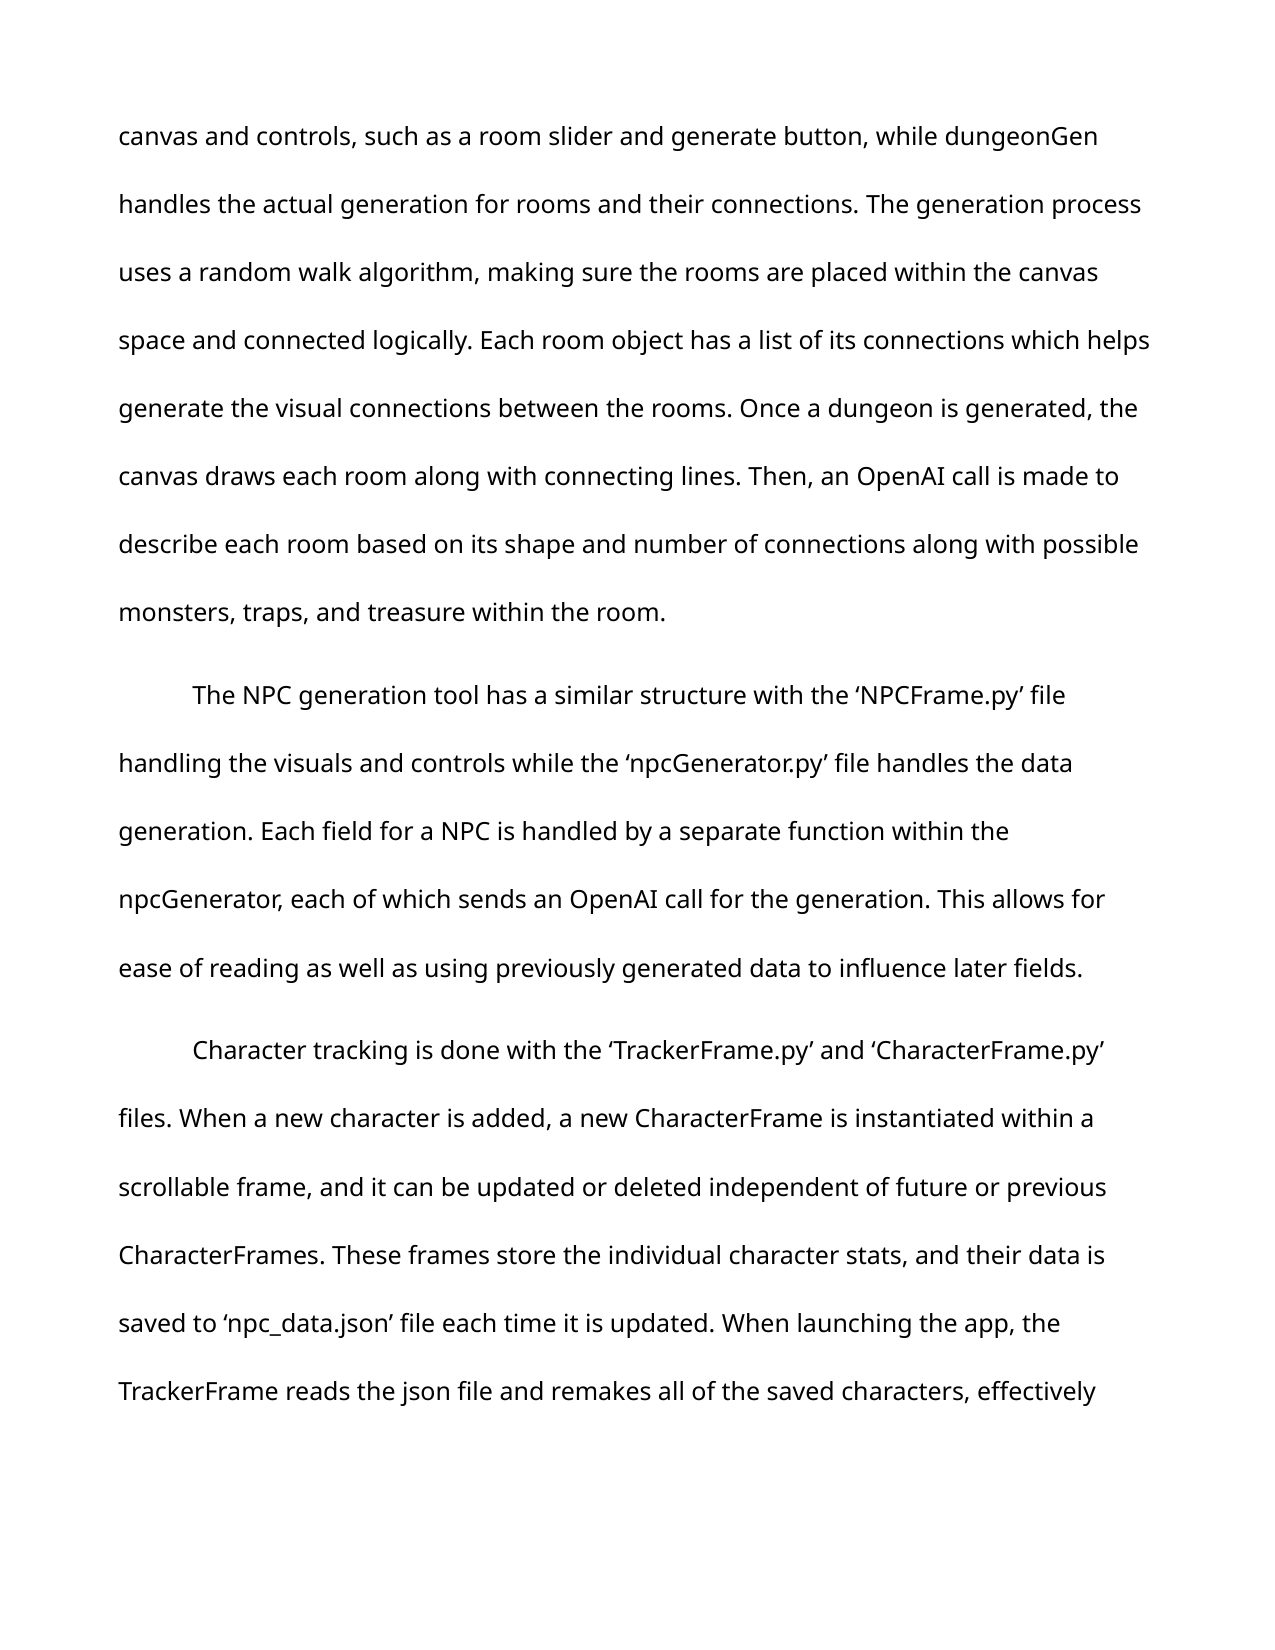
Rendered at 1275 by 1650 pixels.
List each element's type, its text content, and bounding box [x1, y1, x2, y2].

text canvas and controls, such as a room slider and generate button, while dungeonGen handles the actual generation for rooms and their connections. The generation process uses a random walk algorithm, making sure the rooms are placed within the canvas space and connected logically. Each room object has a list of its connections which helps generate the visual connections between the rooms. Once a dungeon is generated, the canvas draws each room along with connecting lines. Then, an OpenAI call is made to describe each room based on its shape and number of connections along with possible monsters, traps, and treasure within the room. [118, 118, 1157, 629]
text The NPC generation tool has a similar structure with the ‘NPCFrame.py’ file handling the visuals and controls while the ‘npcGenerator.py’ file handles the data generation. Each field for a NPC is handled by a separate function within the npcGenerator, each of which sends an OpenAI call for the generation. This allows for ease of reading as well as using previously generated data to influence later fields. [118, 678, 1157, 984]
text Character tracking is done with the ‘TrackerFrame.py’ and ‘CharacterFrame.py’ files. When a new character is added, a new CharacterFrame is instantiated within a scrollable frame, and it can be updated or deleted independent of future or previous CharacterFrames. These frames store the individual character stats, and their data is saved to ‘npc_data.json’ file each time it is updated. When launching the app, the TrackerFrame reads the json file and remakes all of the saved characters, effectively [118, 1033, 1157, 1408]
